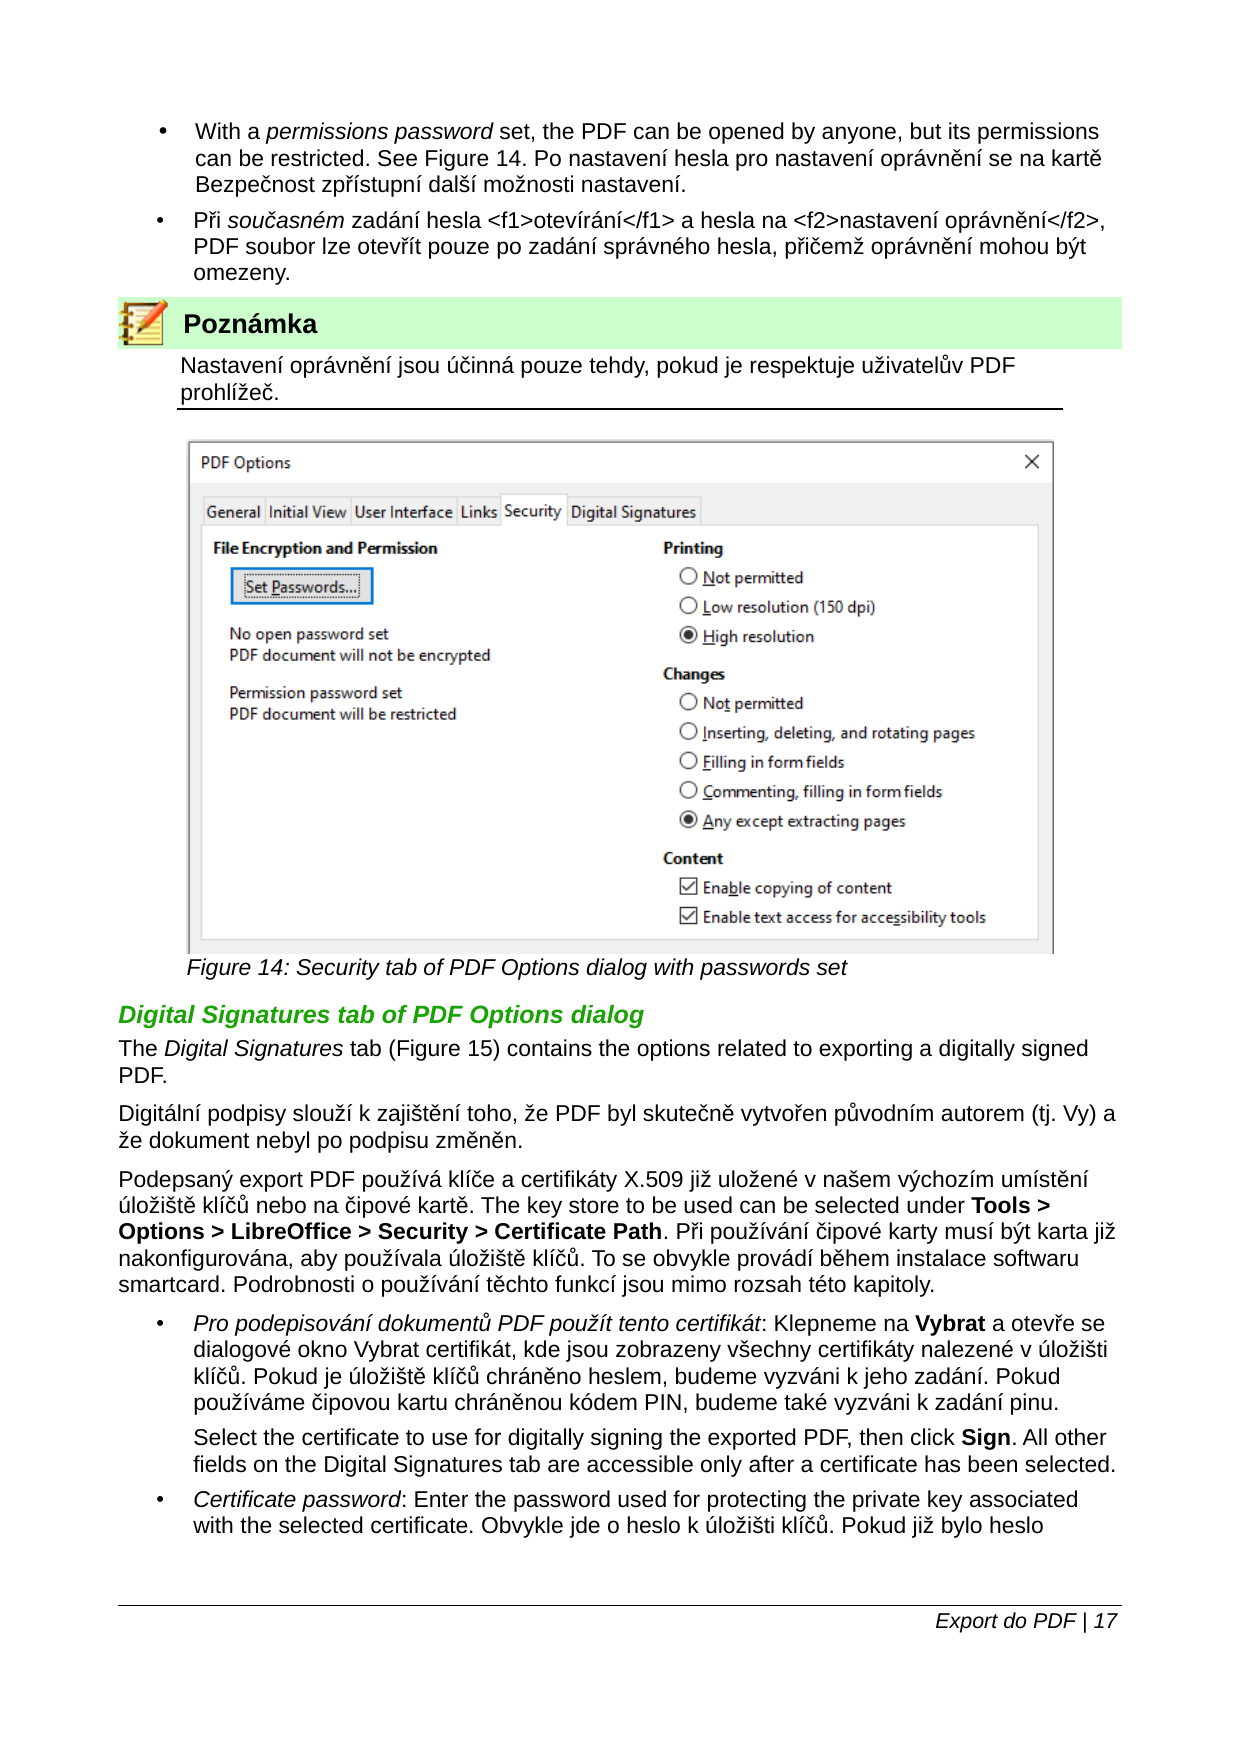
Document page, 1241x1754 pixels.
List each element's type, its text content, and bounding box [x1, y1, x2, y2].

text Podepsaný export PDF používá klíče a certifikáty X.509 již uložené v našem výchozím umístění úložiště klíčů nebo na čipové kartě. The key store to be used can be selected under Tools > Options > LibreOffice > Security > Certificate Path. Při používání čipové karty musí být karta již nakonfigurována, aby používala úložiště klíčů. To se obvykle provádí během instalace softwaru smartcard. Podrobnosti o používání těchto funkcí jsou mimo rozsah této kapitoly. [118, 1166, 1122, 1297]
picture [119, 298, 170, 349]
text Nastavení oprávnění jsou účinná pouze tehdy, pokud je respektuje uživatelův PDF prohlížeč. [177, 349, 1063, 408]
list With a permissions password set, the PDF can be opened by anyone, but its permissions can be restricted. See Figure 14. Po nastavení hesla pro nastavení oprávnění se na kartě Bezpečnost zpřístupní další možnosti nastavení. [156, 118, 1122, 198]
subtitle Digital Signatures tab of PDF Options dialog [118, 1001, 1122, 1029]
text Figure 14: Security tab of PDF Options dialog with passwords set [186, 954, 1054, 980]
list Při současném zadání hesla <f1>otevírání</f1> a hesla na <f2>nastavení oprávnění</f2>, PDF soubor lze otevřít pouze po zadání správného hesla, přičemž oprávnění mohou být omezeny. [156, 207, 1122, 286]
text Digitální podpisy slouží k zajištění toho, že PDF byl skutečně vytvořen původním autorem (tj. Vy) a že dokument nebyl po podpisu změněn. [118, 1100, 1122, 1153]
list Pro podepisování dokumentů PDF použít tento certifikát: Klepneme na Vybrat a otevře se dialogové okno Vybrat certifikát, kde jsou zobrazeny všechny certifikáty nalezené v úložišti klíčů. Pokud je úložiště klíčů chráněno heslem, budeme vyzváni k jeho zadání. Pokud používáme čipovou kartu chráněnou kódem PIN, budeme také vyzváni k zadání pinu. [156, 1310, 1122, 1415]
subtitle Poznámka [118, 297, 1122, 349]
picture [186, 439, 1054, 954]
text The Digital Signatures tab (Figure 15) contains the options related to exporting a digitally signed PDF. [118, 1035, 1122, 1088]
list Select the certificate to use for digitally signing the exported PDF, then click Sign. All other fields on the Digital Signatures tab are accessible only after a certificate has been selected. [156, 1424, 1122, 1477]
list Certificate password: Enter the password used for protecting the private key associated with the selected certificate. Obvykle jde o heslo k úložišti klíčů. Pokud již bylo heslo [156, 1486, 1122, 1538]
